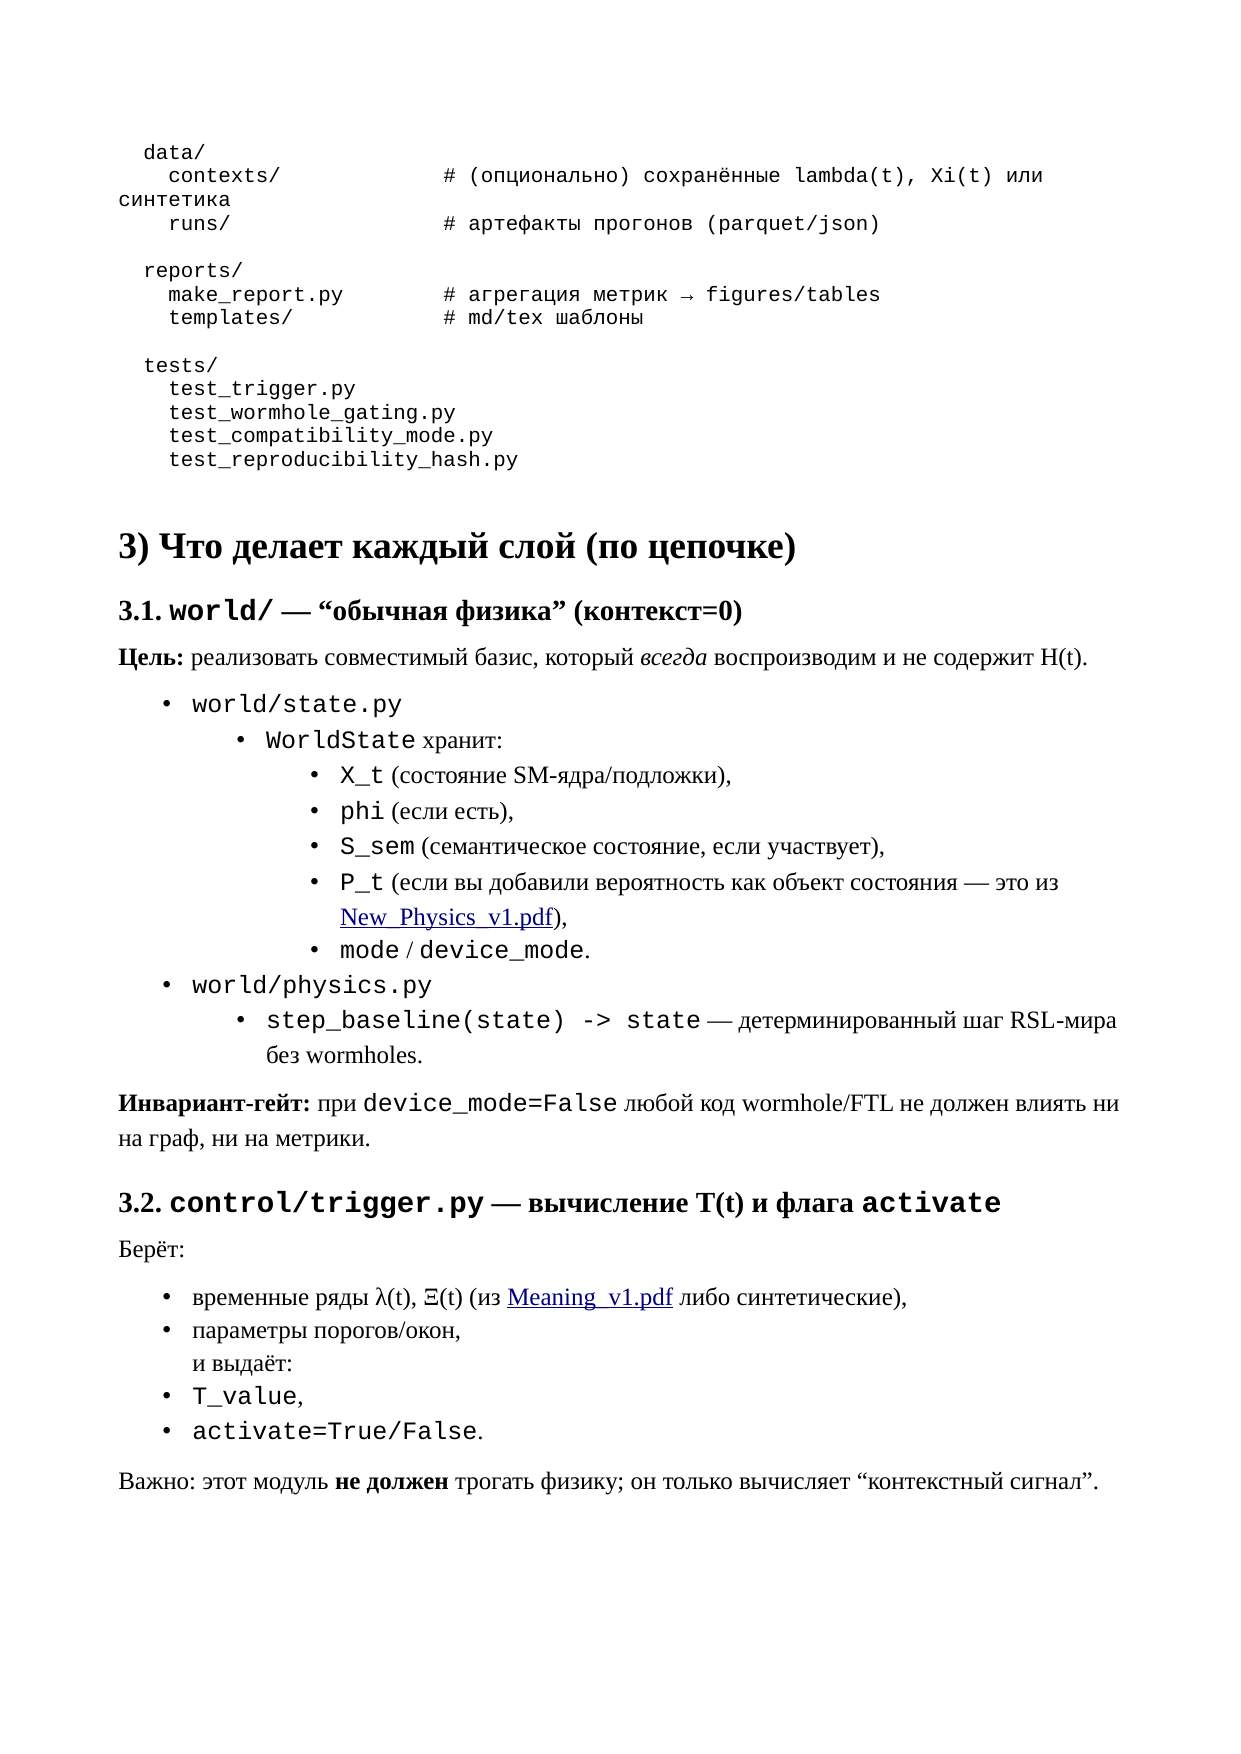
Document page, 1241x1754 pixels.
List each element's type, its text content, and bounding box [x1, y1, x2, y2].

text test_reproducibility_hash.py [118, 449, 1122, 473]
text Важно: этот модуль не должен трогать физику; он только вычисляет “контекстный сигнал”. [118, 1466, 1122, 1495]
list WorldState хранит: [236, 725, 1122, 756]
subtitle 3.2. control/trigger.py — вычисление T(t) и флага activate [118, 1186, 1122, 1222]
text Инвариант-гейт: при device_mode=False любой код wormhole/FTL не должен влиять ни на граф, ни на метрики. [118, 1088, 1122, 1152]
list world/state.py [162, 689, 1122, 720]
text runs/ # артефакты прогонов (parquet/json) [118, 213, 1122, 236]
text test_wormhole_gating.py [118, 402, 1122, 426]
list activate=True/False. [162, 1416, 1122, 1447]
text templates/ # md/tex шаблоны [118, 307, 1122, 331]
subtitle 3.1. world/ — “обычная физика” (контекст=0) [118, 593, 1122, 629]
list X_t (состояние SM‑ядра/подложки), [310, 760, 1122, 791]
list step_baseline(state) -> state — детерминированный шаг RSL‑мира без wormholes. [236, 1006, 1122, 1069]
text Берёт: [118, 1234, 1122, 1263]
text contexts/ # (опционально) сохранённые lambda(t), Xi(t) или синтетика [118, 165, 1122, 213]
list S_sem (семантическое состояние, если участвует), [310, 831, 1122, 862]
text data/ [118, 142, 1122, 165]
list P_t (если вы добавили вероятность как объект состояния — это из New_Physics_v1.pdf), [310, 867, 1122, 930]
text test_trigger.py [118, 378, 1122, 402]
list world/physics.py [162, 970, 1122, 1001]
list T_value, [162, 1381, 1122, 1412]
text Цель: реализовать совместимый базис, который всегда воспроизводим и не содержит H(t). [118, 642, 1122, 671]
text test_compatibility_mode.py [118, 426, 1122, 449]
subtitle 3) Что делает каждый слой (по цепочке) [118, 523, 1122, 566]
list временные ряды λ(t), Ξ(t) (из Meaning_v1.pdf либо синтетические), [162, 1282, 1122, 1310]
list mode / device_mode. [310, 935, 1122, 966]
text make_report.py # агрегация метрик → figures/tables [118, 284, 1122, 307]
text reports/ [118, 260, 1122, 284]
list параметры порогов/окон, и выдаёт: [162, 1315, 1122, 1376]
list phi (если есть), [310, 796, 1122, 827]
text tests/ [118, 354, 1122, 378]
